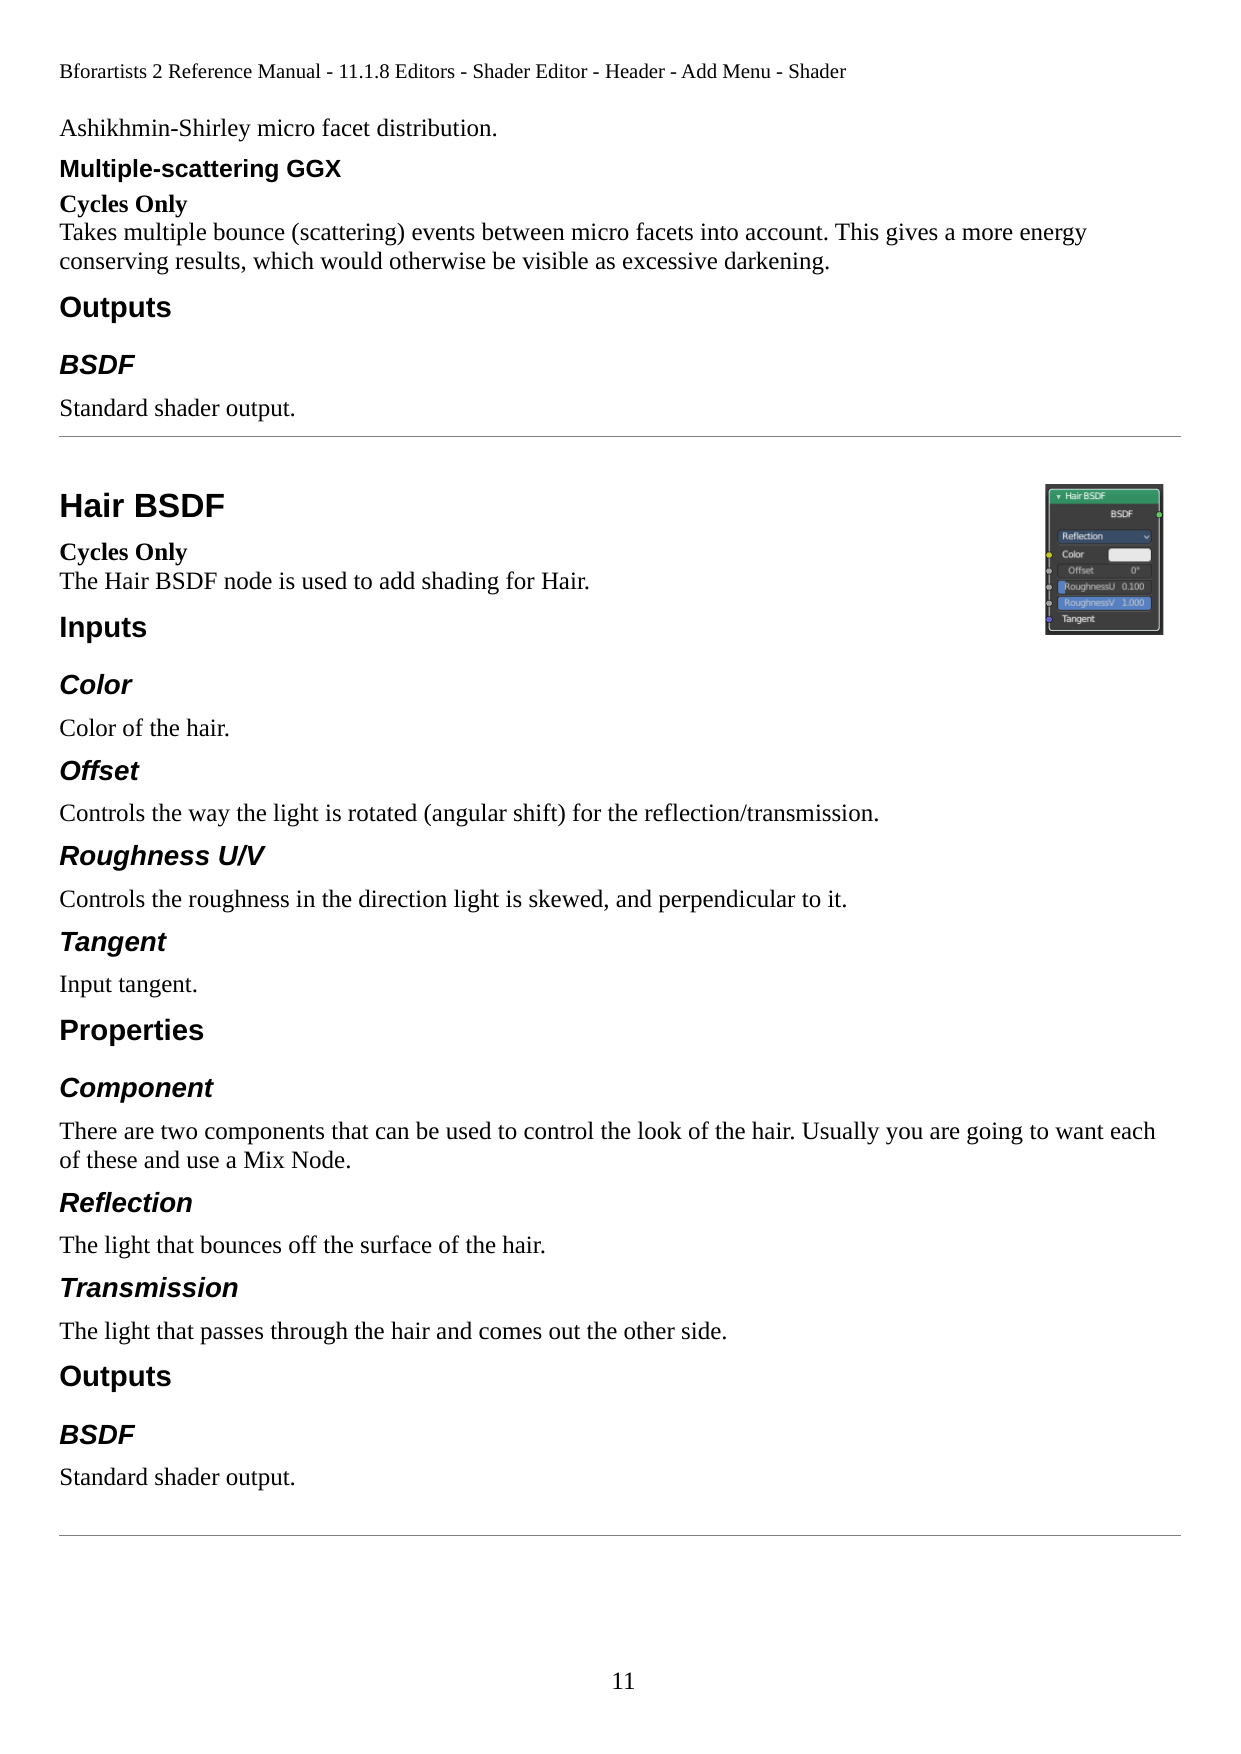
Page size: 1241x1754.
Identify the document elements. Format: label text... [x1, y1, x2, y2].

text There are two components that can be used to control the look of the hair. Usually you are going to want each of these and use a Mix Node. [59, 1116, 1181, 1173]
text The light that bounces off the surface of the hair. [59, 1230, 1181, 1259]
text [1164, 537, 1181, 566]
subtitle Outputs [59, 1359, 1181, 1393]
text Color of the hair. [59, 713, 1181, 741]
subtitle Hair BSDF [59, 486, 1045, 525]
subtitle Offset [59, 754, 1181, 786]
subtitle Component [59, 1072, 1181, 1103]
subtitle Properties [59, 1013, 1181, 1047]
subtitle Outputs [59, 289, 1181, 323]
text The Hair BSDF node is used to add shading for Hair. [59, 566, 1045, 595]
subtitle [1164, 486, 1181, 525]
text Standard shader output. [59, 1462, 1181, 1491]
subtitle Transmission [59, 1272, 1181, 1303]
text Takes multiple bounce (scattering) events between micro facets into account. This gives a more energy conserving results, which would otherwise be visible as excessive darkening. [59, 217, 1181, 275]
picture [1045, 484, 1164, 635]
subtitle BSDF [59, 348, 1181, 380]
text Controls the roughness in the direction light is skewed, and perpendicular to it. [59, 884, 1181, 913]
subtitle Roughness U/V [59, 839, 1181, 871]
subtitle Tangent [59, 925, 1181, 957]
subtitle Inputs [59, 609, 1181, 643]
subtitle Reflection [59, 1186, 1181, 1218]
subtitle Multiple-scattering GGX [59, 154, 1181, 182]
subtitle Color [59, 668, 1181, 700]
text Standard shader output. [59, 393, 1181, 421]
text Ashikhmin-Shirley micro facet distribution. [59, 113, 1181, 141]
text The light that passes through the hair and comes out the other side. [59, 1316, 1181, 1345]
text Input tangent. [59, 969, 1181, 998]
subtitle BSDF [59, 1418, 1181, 1450]
text Controls the way the light is rotated (angular shift) for the reflection/transmission. [59, 798, 1181, 827]
text Cycles Only [59, 189, 1181, 217]
text Cycles Only [59, 537, 1045, 566]
